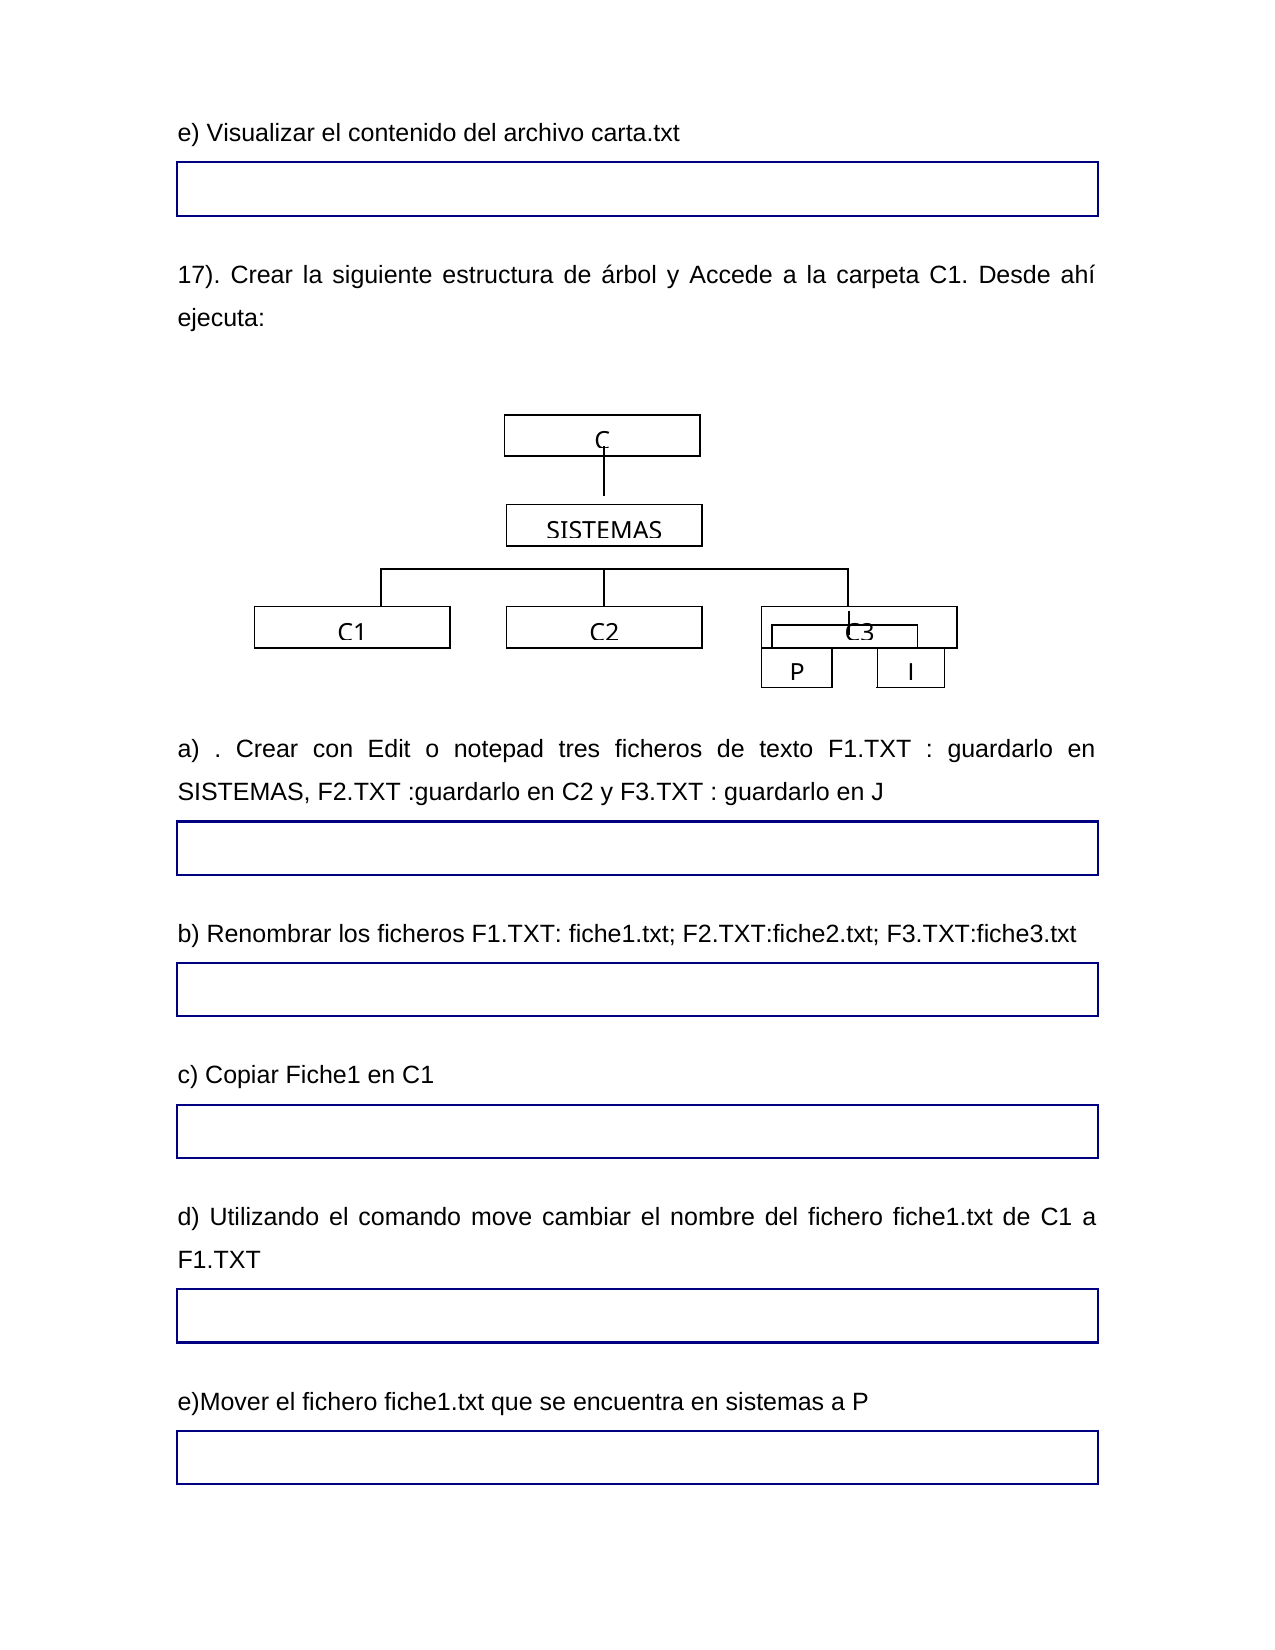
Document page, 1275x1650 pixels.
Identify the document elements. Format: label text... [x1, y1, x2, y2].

table_header [178, 823, 1097, 873]
text SISTEMAS [522, 512, 686, 537]
text C3 [850, 614, 941, 639]
text P [777, 654, 816, 679]
text C3 [777, 614, 848, 624]
text b) Renombrar los ficheros F1.TXT: fiche1.txt; F2.TXT:fiche2.txt; F3.TXT:fiche3.txt [177, 919, 1098, 947]
table_header [178, 1432, 1097, 1483]
table_header [178, 163, 1097, 214]
text C3 [848, 626, 871, 639]
text e) Visualizar el contenido del archivo carta.txt [177, 118, 1098, 147]
text 17). Crear la siguiente estructura de árbol y Accede a la carpeta C1. Desde ahí ejecuta: [177, 260, 1098, 332]
text C2 [522, 614, 686, 639]
text e)Mover el fichero fiche1.txt que se encuentra en sistemas a P [177, 1387, 1098, 1415]
text a) . Crear con Edit o notepad tres ficheros de texto F1.TXT : guardarlo en SISTEMAS, F2.TXT :guardarlo en C2 y F3.TXT : guardarlo en J [177, 734, 1098, 806]
text C3 [869, 626, 917, 639]
text C3 [777, 626, 847, 639]
text C1 [270, 614, 434, 639]
text C [520, 423, 684, 448]
table_header [178, 964, 1097, 1015]
text d) Utilizando el comando move cambiar el nombre del fichero fiche1.txt de C1 a F1.TXT [177, 1202, 1098, 1274]
table_header [178, 1106, 1097, 1157]
table_header [178, 1290, 1097, 1341]
text c) Copiar Fiche1 en C1 [177, 1060, 1098, 1089]
text J [893, 654, 929, 679]
